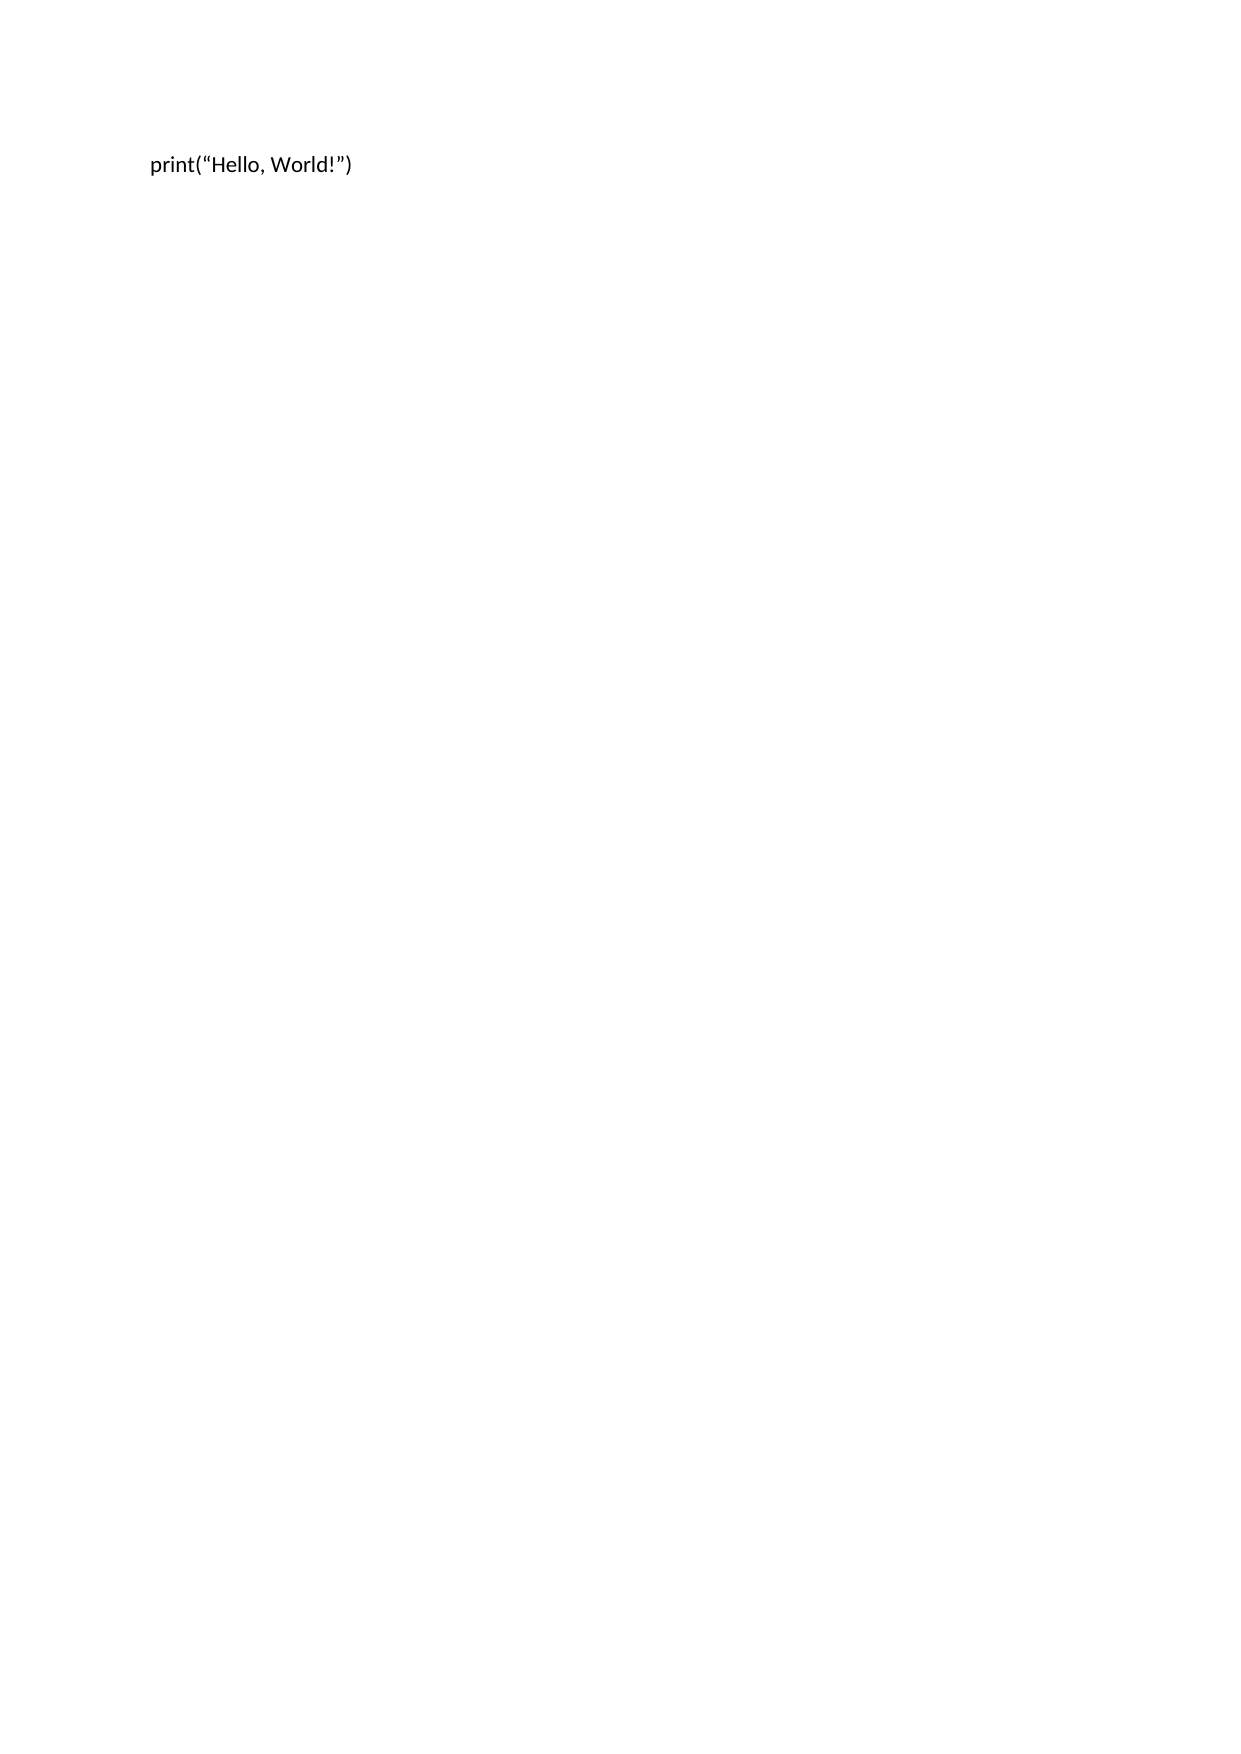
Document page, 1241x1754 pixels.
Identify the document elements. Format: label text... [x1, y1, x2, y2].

text print(“Hello, World!”) [150, 150, 1090, 178]
